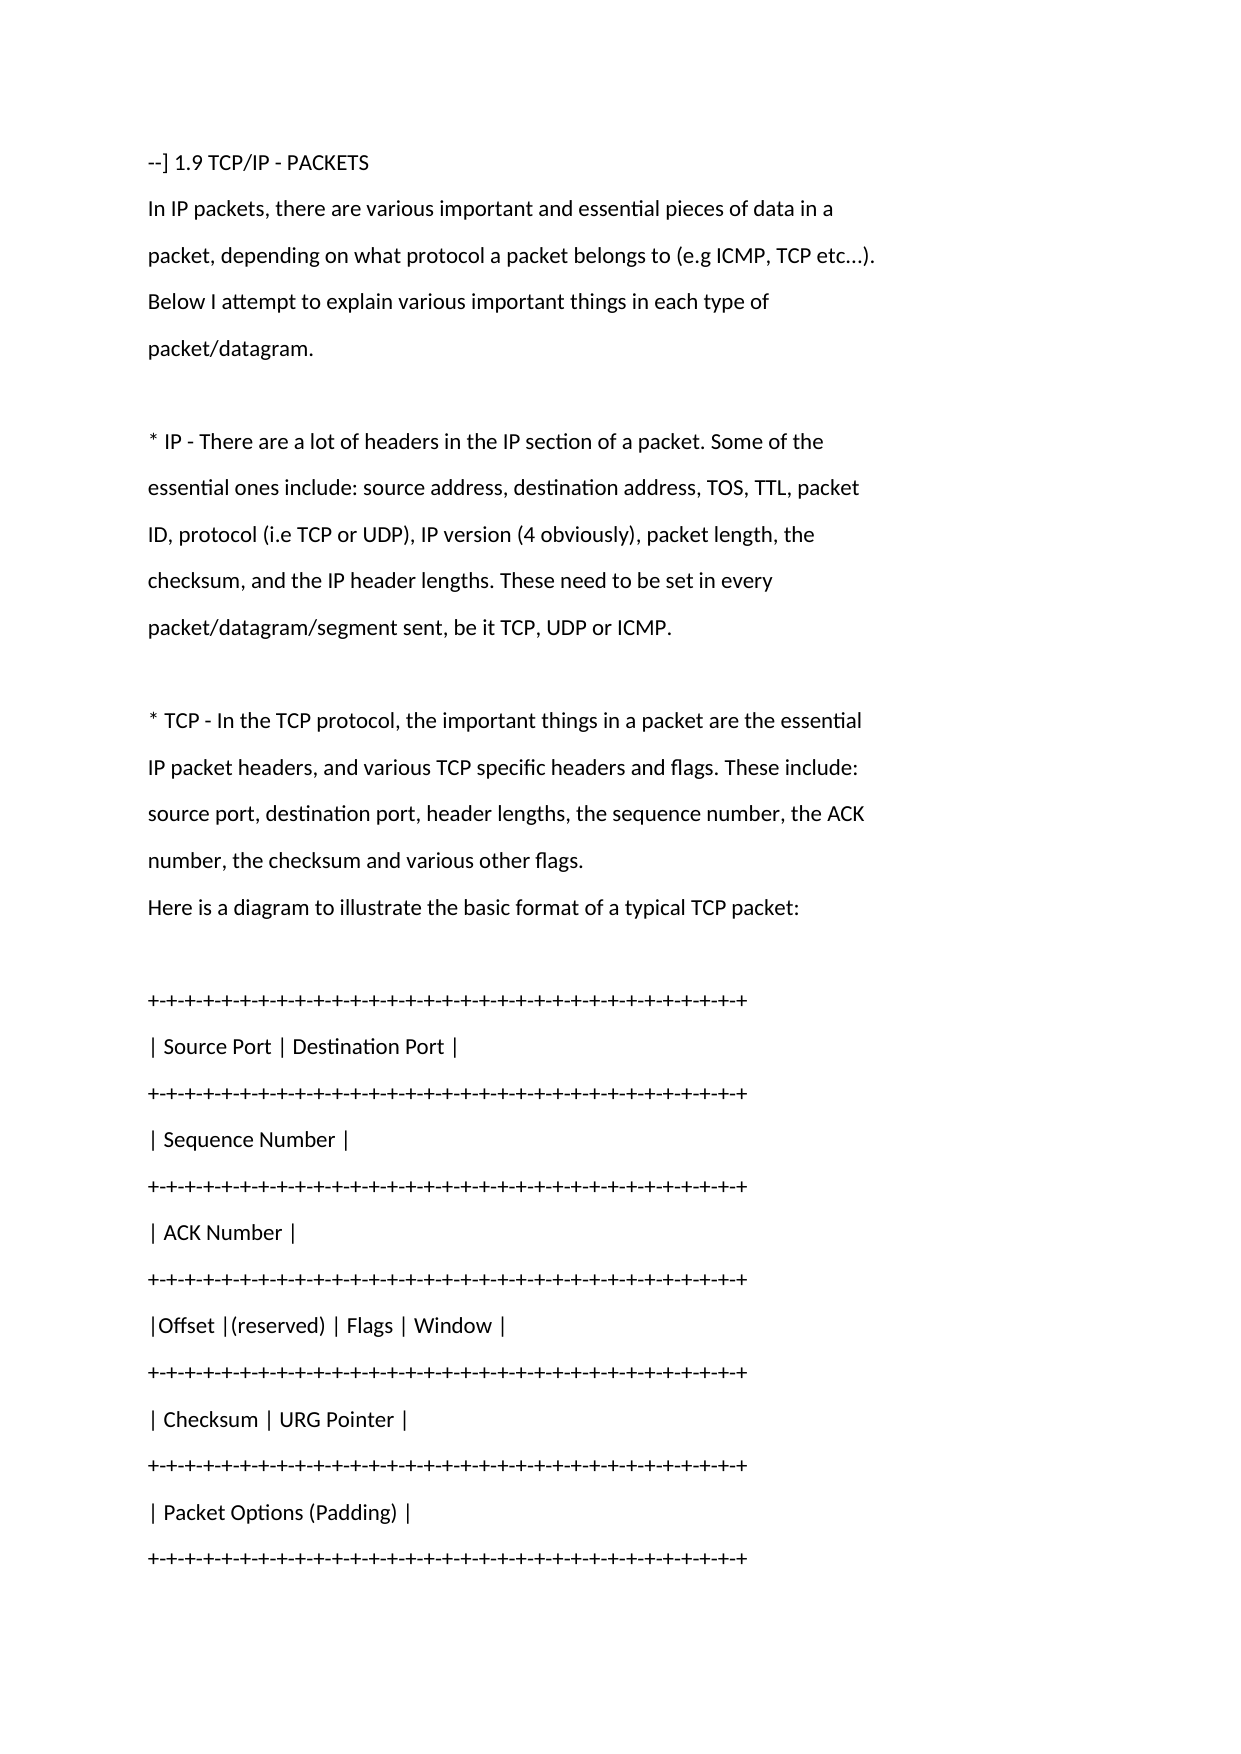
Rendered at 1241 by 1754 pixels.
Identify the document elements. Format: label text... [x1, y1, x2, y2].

text ID, protocol (i.e TCP or UDP), IP version (4 obviously), packet length, the [148, 520, 1093, 548]
text +-+-+-+-+-+-+-+-+-+-+-+-+-+-+-+-+-+-+-+-+-+-+-+-+-+-+-+-+-+-+-+-+ [148, 1358, 1093, 1386]
text In IP packets, there are various important and essential pieces of data in a [148, 194, 1093, 222]
text * IP - There are a lot of headers in the IP section of a packet. Some of the [148, 427, 1093, 455]
text | ACK Number | [148, 1218, 1093, 1247]
text +-+-+-+-+-+-+-+-+-+-+-+-+-+-+-+-+-+-+-+-+-+-+-+-+-+-+-+-+-+-+-+-+ [148, 1451, 1093, 1479]
text | Source Port | Destination Port | [148, 1032, 1093, 1060]
text essential ones include: source address, destination address, TOS, TTL, packet [148, 473, 1093, 502]
text +-+-+-+-+-+-+-+-+-+-+-+-+-+-+-+-+-+-+-+-+-+-+-+-+-+-+-+-+-+-+-+-+ [148, 1544, 1093, 1572]
text | Sequence Number | [148, 1125, 1093, 1153]
text |Offset |(reserved) | Flags | Window | [148, 1312, 1093, 1340]
text packet/datagram. [148, 334, 1093, 362]
text +-+-+-+-+-+-+-+-+-+-+-+-+-+-+-+-+-+-+-+-+-+-+-+-+-+-+-+-+-+-+-+-+ [148, 1079, 1093, 1107]
text | Checksum | URG Pointer | [148, 1405, 1093, 1433]
text +-+-+-+-+-+-+-+-+-+-+-+-+-+-+-+-+-+-+-+-+-+-+-+-+-+-+-+-+-+-+-+-+ [148, 1265, 1093, 1293]
text Here is a diagram to illustrate the basic format of a typical TCP packet: [148, 893, 1093, 921]
text Below I attempt to explain various important things in each type of [148, 287, 1093, 315]
text --] 1.9 TCP/IP - PACKETS [148, 148, 1093, 176]
text * TCP - In the TCP protocol, the important things in a packet are the essential [148, 706, 1093, 734]
text +-+-+-+-+-+-+-+-+-+-+-+-+-+-+-+-+-+-+-+-+-+-+-+-+-+-+-+-+-+-+-+-+ [148, 986, 1093, 1014]
text | Packet Options (Padding) | [148, 1498, 1093, 1526]
text packet/datagram/segment sent, be it TCP, UDP or ICMP. [148, 613, 1093, 641]
text checksum, and the IP header lengths. These need to be set in every [148, 567, 1093, 595]
text number, the checksum and various other flags. [148, 846, 1093, 874]
text IP packet headers, and various TCP specific headers and flags. These include: [148, 753, 1093, 781]
text +-+-+-+-+-+-+-+-+-+-+-+-+-+-+-+-+-+-+-+-+-+-+-+-+-+-+-+-+-+-+-+-+ [148, 1172, 1093, 1200]
text packet, depending on what protocol a packet belongs to (e.g ICMP, TCP etc...). [148, 241, 1093, 269]
text source port, destination port, header lengths, the sequence number, the ACK [148, 799, 1093, 827]
